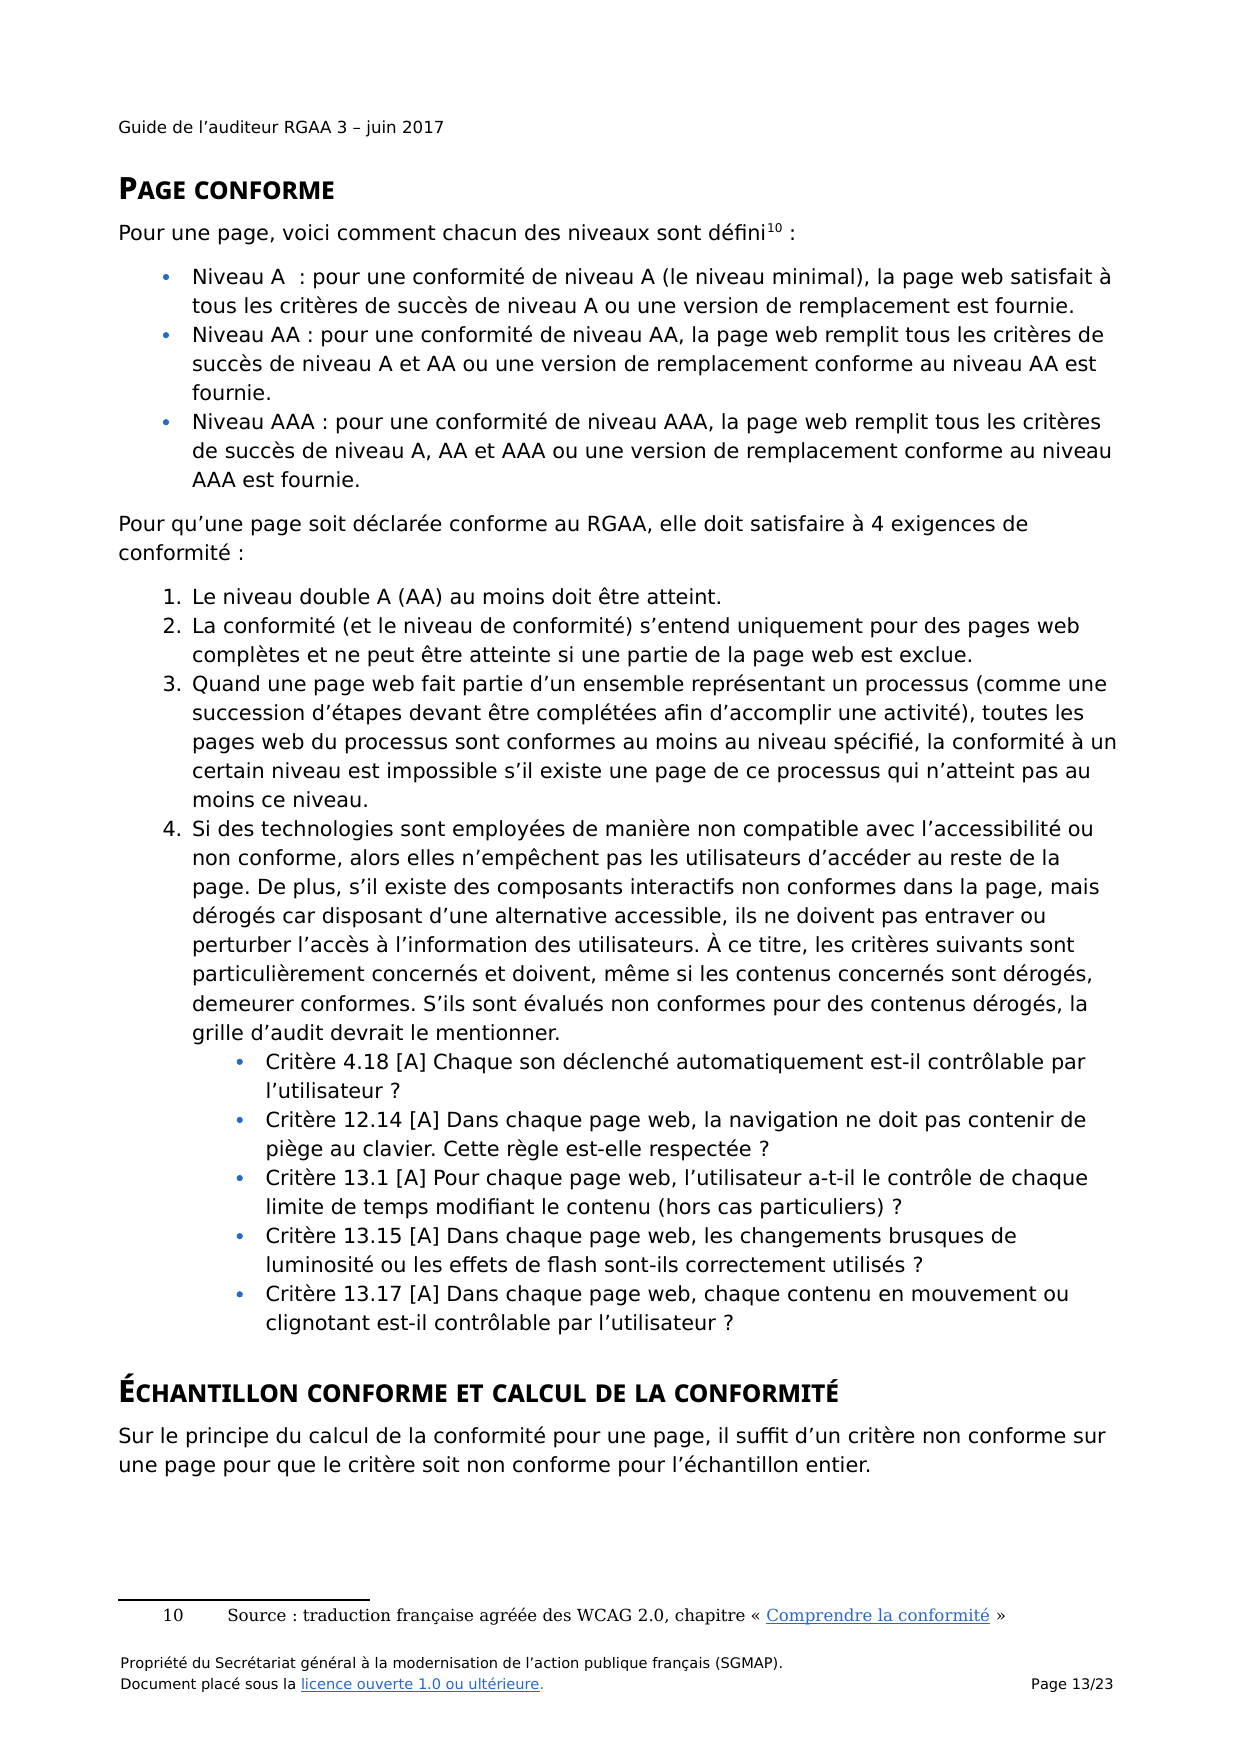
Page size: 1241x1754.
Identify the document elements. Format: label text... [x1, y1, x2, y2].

subtitle Échantillon conforme et calcul de la conformité [118, 1369, 1122, 1411]
list Critère 13.15 [A] Dans chaque page web, les changements brusques de luminosité ou les effets de flash sont-ils correctement utilisés ? [236, 1224, 1122, 1277]
list Critère 12.14 [A] Dans chaque page web, la navigation ne doit pas contenir de piège au clavier. Cette règle est-elle respectée ? [236, 1108, 1122, 1161]
list Critère 13.1 [A] Pour chaque page web, l’utilisateur a-t-il le contrôle de chaque limite de temps modifiant le contenu (hors cas particuliers) ? [236, 1166, 1122, 1219]
text Sur le principe du calcul de la conformité pour une page, il suffit d’un critère non conforme sur une page pour que le critère soit non conforme pour l’échantillon entier. [118, 1424, 1122, 1477]
list La conformité (et le niveau de conformité) s’entend uniquement pour des pages web complètes et ne peut être atteinte si une partie de la page web est exclue. [162, 614, 1122, 667]
list Critère 4.18 [A] Chaque son déclenché automatiquement est-il contrôlable par l’utilisateur ? [236, 1050, 1122, 1103]
text Pour une page, voici comment chacun des niveaux sont défini : [118, 221, 1122, 246]
list Le niveau double A (AA) au moins doit être atteint. [162, 585, 1122, 609]
list Si des technologies sont employées de manière non compatible avec l’accessibilité ou non conforme, alors elles n’empêchent pas les utilisateurs d’accéder au reste de la page. De plus, s’il existe des composants interactifs non conformes dans la page, mais dérogés car disposant d’une alternative accessible, ils ne doivent pas entraver ou perturber l’accès à l’information des utilisateurs. À ce titre, les critères suivants sont particulièrement concernés et doivent, même si les contenus concernés sont dérogés, demeurer conformes. S’ils sont évalués non conformes pour des contenus dérogés, la grille d’audit devrait le mentionner. [162, 817, 1122, 1045]
list Source : traduction française agréée des WCAG 2.0, chapitre « Comprendre la conformité » [162, 1606, 1122, 1626]
subtitle Page conforme [118, 167, 1122, 209]
list Niveau AA : pour une conformité de niveau AA, la page web remplit tous les critères de succès de niveau A et AA ou une version de remplacement conforme au niveau AA est fournie. [162, 323, 1122, 405]
list Quand une page web fait partie d’un ensemble représentant un processus (comme une succession d’étapes devant être complétées afin d’accomplir une activité), toutes les pages web du processus sont conformes au moins au niveau spécifié, la conformité à un certain niveau est impossible s’il existe une page de ce processus qui n’atteint pas au moins ce niveau. [162, 672, 1122, 812]
list Niveau A : pour une conformité de niveau A (le niveau minimal), la page web satisfait à tous les critères de succès de niveau A ou une version de remplacement est fournie. [162, 265, 1122, 318]
list Niveau AAA : pour une conformité de niveau AAA, la page web remplit tous les critères de succès de niveau A, AA et AAA ou une version de remplacement conforme au niveau AAA est fournie. [162, 410, 1122, 493]
list Critère 13.17 [A] Dans chaque page web, chaque contenu en mouvement ou clignotant est-il contrôlable par l’utilisateur ? [236, 1282, 1122, 1336]
text Pour qu’une page soit déclarée conforme au RGAA, elle doit satisfaire à 4 exigences de conformité : [118, 512, 1122, 565]
